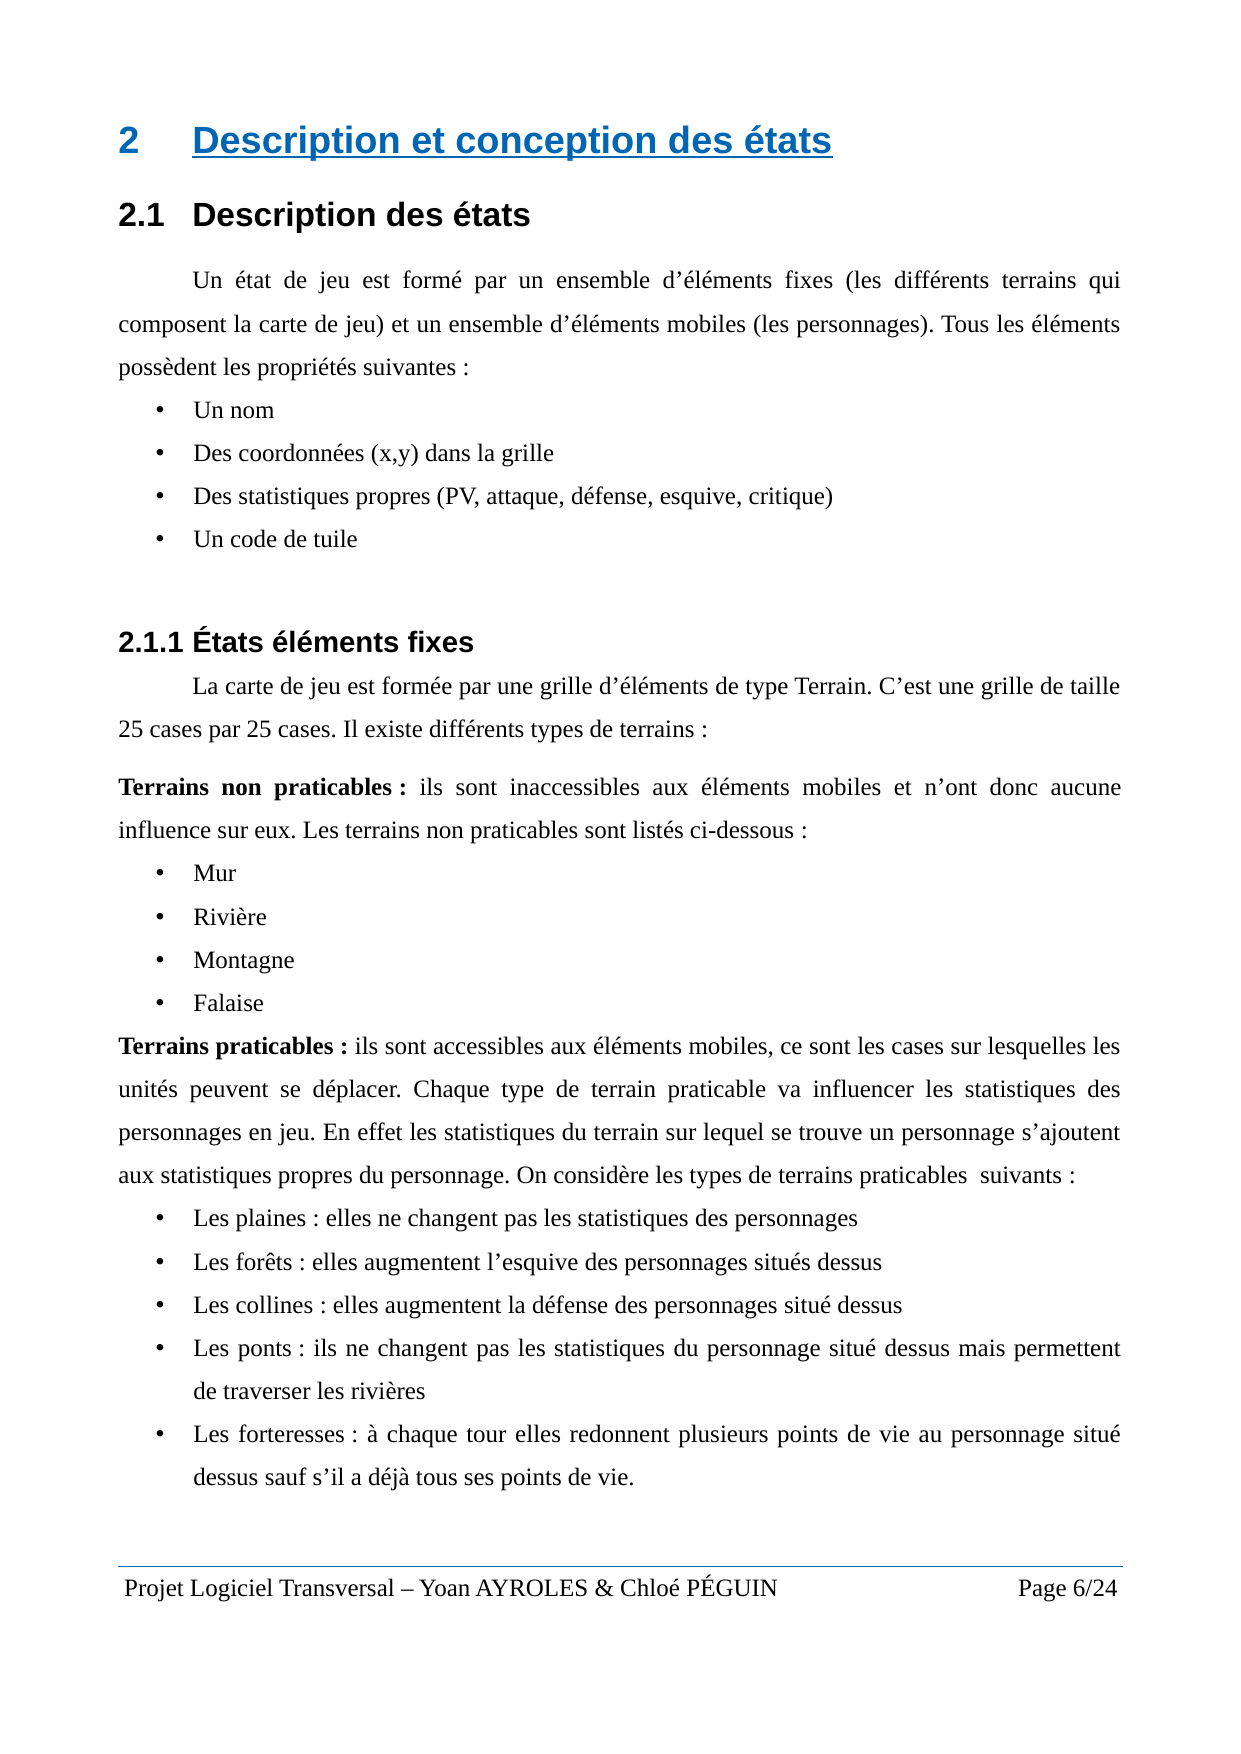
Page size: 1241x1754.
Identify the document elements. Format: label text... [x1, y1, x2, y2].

list Des coordonnées (x,y) dans la grille [156, 438, 1122, 467]
list Un code de tuile [156, 524, 1122, 553]
subtitle Description et conception des états [118, 118, 1122, 162]
text Terrains non praticables : ils sont inaccessibles aux éléments mobiles et n’ont donc aucune influence sur eux. Les terrains non praticables sont listés ci-dessous : [118, 772, 1122, 844]
list Les forteresses : à chaque tour elles redonnent plusieurs points de vie au personnage situé dessus sauf s’il a déjà tous ses points de vie. [156, 1419, 1122, 1491]
text Terrains praticables : ils sont accessibles aux éléments mobiles, ce sont les cases sur lesquelles les unités peuvent se déplacer. Chaque type de terrain praticable va influencer les statistiques des personnages en jeu. En effet les statistiques du terrain sur lequel se trouve un personnage s’ajoutent aux statistiques propres du personnage. On considère les types de terrains praticables suivants : [118, 1031, 1122, 1189]
list Les forêts : elles augmentent l’esquive des personnages situés dessus [156, 1247, 1122, 1275]
text Un état de jeu est formé par un ensemble d’éléments fixes (les différents terrains qui composent la carte de jeu) et un ensemble d’éléments mobiles (les personnages). Tous les éléments possèdent les propriétés suivantes : [118, 266, 1122, 381]
list Les plaines : elles ne changent pas les statistiques des personnages [156, 1203, 1122, 1232]
list Les collines : elles augmentent la défense des personnages situé dessus [156, 1290, 1122, 1318]
list Un nom [156, 395, 1122, 424]
subtitle Description des états [118, 195, 1122, 234]
list Des statistiques propres (PV, attaque, défense, esquive, critique) [156, 481, 1122, 510]
list Montagne [156, 945, 1122, 973]
list Les ponts : ils ne changent pas les statistiques du personnage situé dessus mais permettent de traverser les rivières [156, 1333, 1122, 1405]
list Mur [156, 858, 1122, 887]
list Falaise [156, 988, 1122, 1017]
text La carte de jeu est formée par une grille d’éléments de type Terrain. C’est une grille de taille 25 cases par 25 cases. Il existe différents types de terrains : [118, 671, 1122, 743]
subtitle États éléments fixes [118, 625, 1122, 659]
list Rivière [156, 902, 1122, 930]
